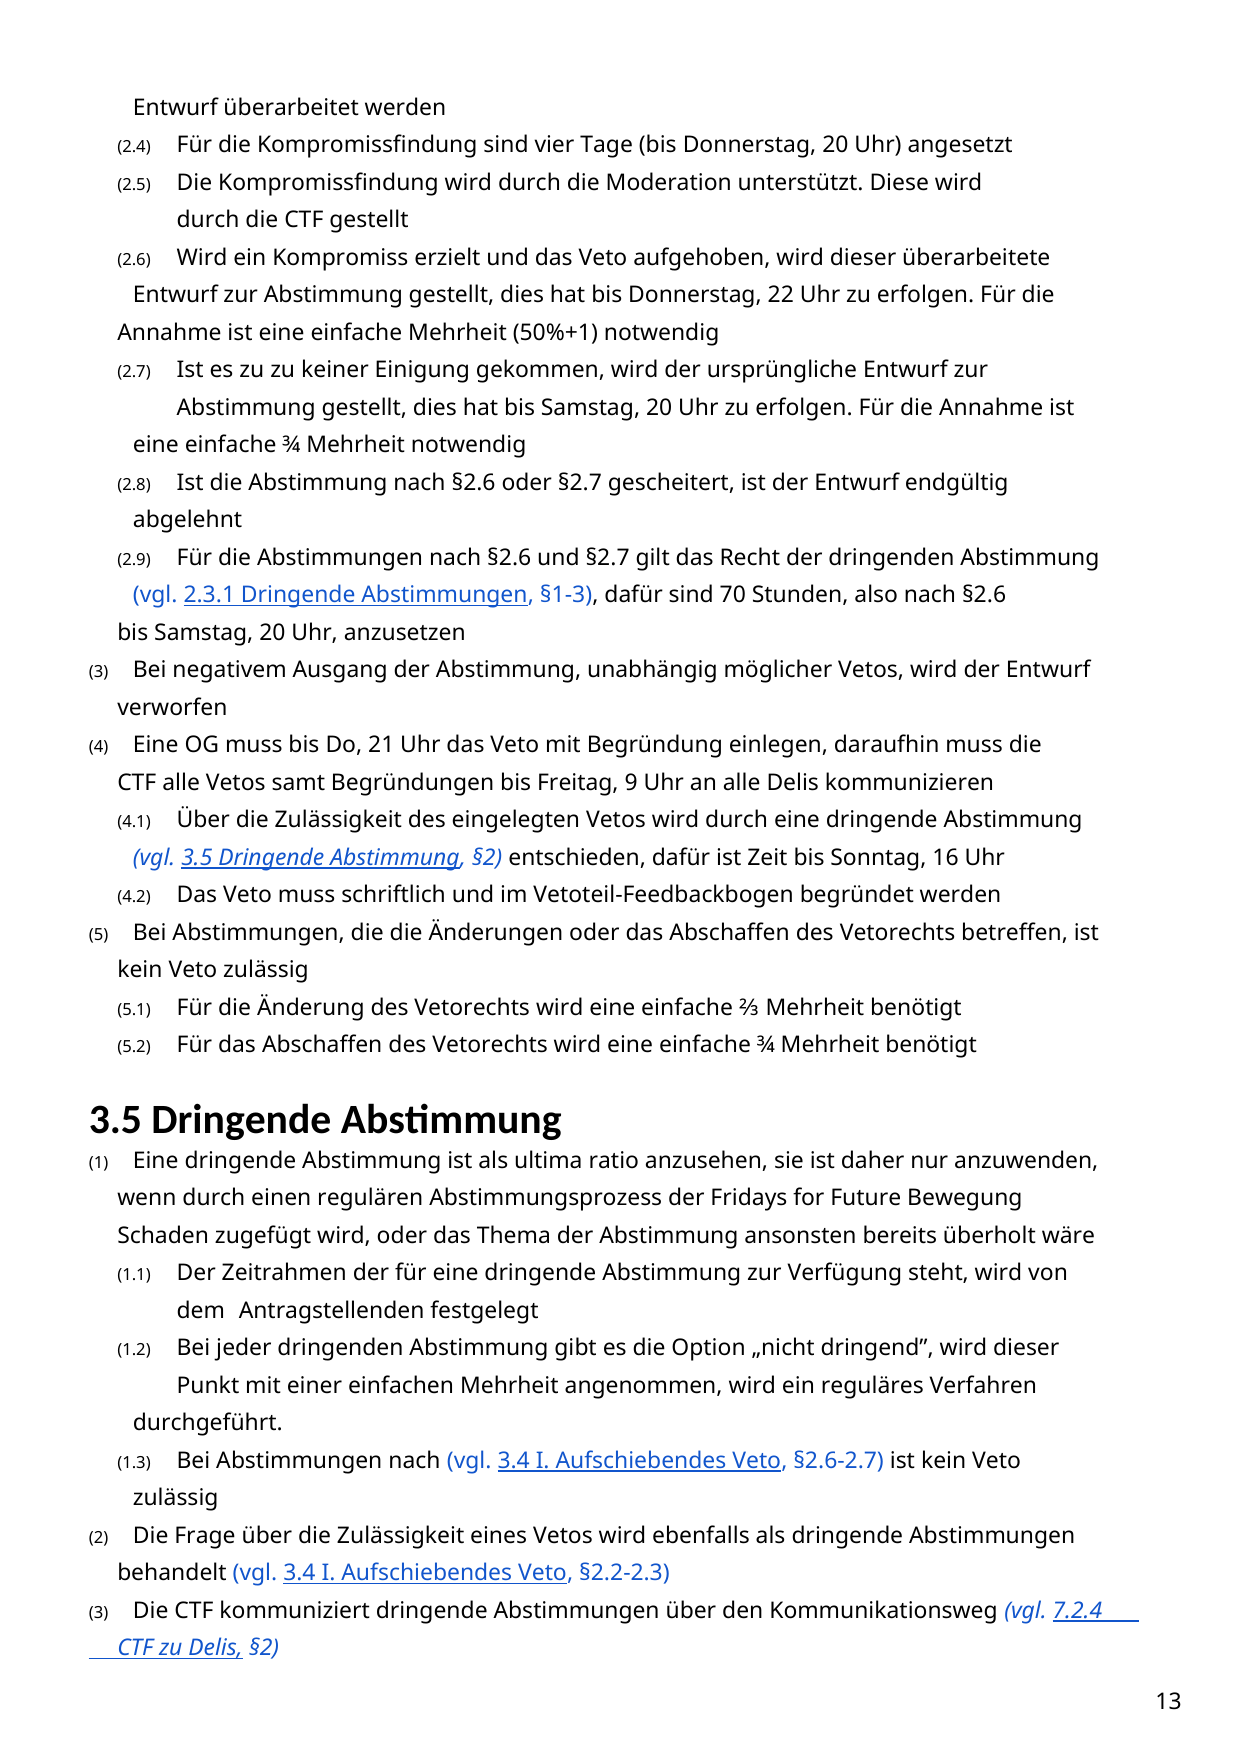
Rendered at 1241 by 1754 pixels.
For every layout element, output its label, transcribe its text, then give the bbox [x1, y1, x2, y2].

text (2.8) Ist die Abstimmung nach §2.6 oder §2.7 gescheitert, ist der Entwurf endgültig abgelehnt [88, 466, 1181, 535]
text (2.6) Wird ein Kompromiss erzielt und das Veto aufgehoben, wird dieser überarbeitete Entwurf zur Abstimmung gestellt, dies hat bis Donnerstag, 22 Uhr zu erfolgen. Für die Annahme ist eine einfache Mehrheit (50%+1) notwendig [88, 241, 1181, 347]
text (4) Eine OG muss bis Do, 21 Uhr das Veto mit Begründung einlegen, daraufhin muss die CTF alle Vetos samt Begründungen bis Freitag, 9 Uhr an alle Delis kommunizieren [88, 728, 1181, 797]
text (5.2) Für das Abschaffen des Vetorechts wird eine einfache ¾ Mehrheit benötigt [88, 1028, 1181, 1060]
text (4.2) Das Veto muss schriftlich und im Vetoteil-Feedbackbogen begründet werden [88, 878, 1181, 910]
text (1.2) Bei jeder dringenden Abstimmung gibt es die Option „nicht dringend”, wird dieser Punkt mit einer einfachen Mehrheit angenommen, wird ein reguläres Verfahren durchgeführt. [88, 1331, 1181, 1438]
text (1) Eine dringende Abstimmung ist als ultima ratio anzusehen, sie ist daher nur anzuwenden, wenn durch einen regulären Abstimmungsprozess der Fridays for Future Bewegung Schaden zugefügt wird, oder das Thema der Abstimmung ansonsten bereits überholt wäre [88, 1144, 1181, 1250]
text (5.1) Für die Änderung des Vetorechts wird eine einfache ⅔ Mehrheit benötigt [88, 991, 1181, 1022]
text (3) Die CTF kommuniziert dringende Abstimmungen über den Kommunikationsweg (vgl. 7.2.4 CTF zu Delis, §2) [88, 1594, 1181, 1663]
text Entwurf überarbeitet werden [88, 91, 1181, 122]
text (1.1) Der Zeitrahmen der für eine dringende Abstimmung zur Verfügung steht, wird von dem Antragstellenden festgelegt [88, 1256, 1181, 1325]
text (2.4) Für die Kompromissfindung sind vier Tage (bis Donnerstag, 20 Uhr) angesetzt [88, 128, 1181, 160]
subtitle 3.5 Dringende Abstimmung [88, 1093, 1181, 1144]
text (1.3) Bei Abstimmungen nach (vgl. 3.4 I. Aufschiebendes Veto, §2.6-2.7) ist kein Veto zulässig [88, 1444, 1181, 1513]
text (2.5) Die Kompromissfindung wird durch die Moderation unterstützt. Diese wird durch die CTF gestellt [88, 166, 1181, 235]
text (2.7) Ist es zu zu keiner Einigung gekommen, wird der ursprüngliche Entwurf zur Abstimmung gestellt, dies hat bis Samstag, 20 Uhr zu erfolgen. Für die Annahme ist eine einfache ¾ Mehrheit notwendig [88, 353, 1181, 460]
text (5) Bei Abstimmungen, die die Änderungen oder das Abschaffen des Vetorechts betreffen, ist kein Veto zulässig [88, 916, 1181, 985]
text (2.9) Für die Abstimmungen nach §2.6 und §2.7 gilt das Recht der dringenden Abstimmung (vgl. 2.3.1 Dringende Abstimmungen, §1-3), dafür sind 70 Stunden, also nach §2.6 bis Samstag, 20 Uhr, anzusetzen [88, 541, 1181, 647]
text (2) Die Frage über die Zulässigkeit eines Vetos wird ebenfalls als dringende Abstimmungen behandelt (vgl. 3.4 I. Aufschiebendes Veto, §2.2-2.3) [88, 1519, 1181, 1588]
text (3) Bei negativem Ausgang der Abstimmung, unabhängig möglicher Vetos, wird der Entwurf verworfen [88, 653, 1181, 722]
text (4.1) Über die Zulässigkeit des eingelegten Vetos wird durch eine dringende Abstimmung (vgl. 3.5 Dringende Abstimmung, §2) entschieden, dafür ist Zeit bis Sonntag, 16 Uhr [88, 803, 1181, 872]
